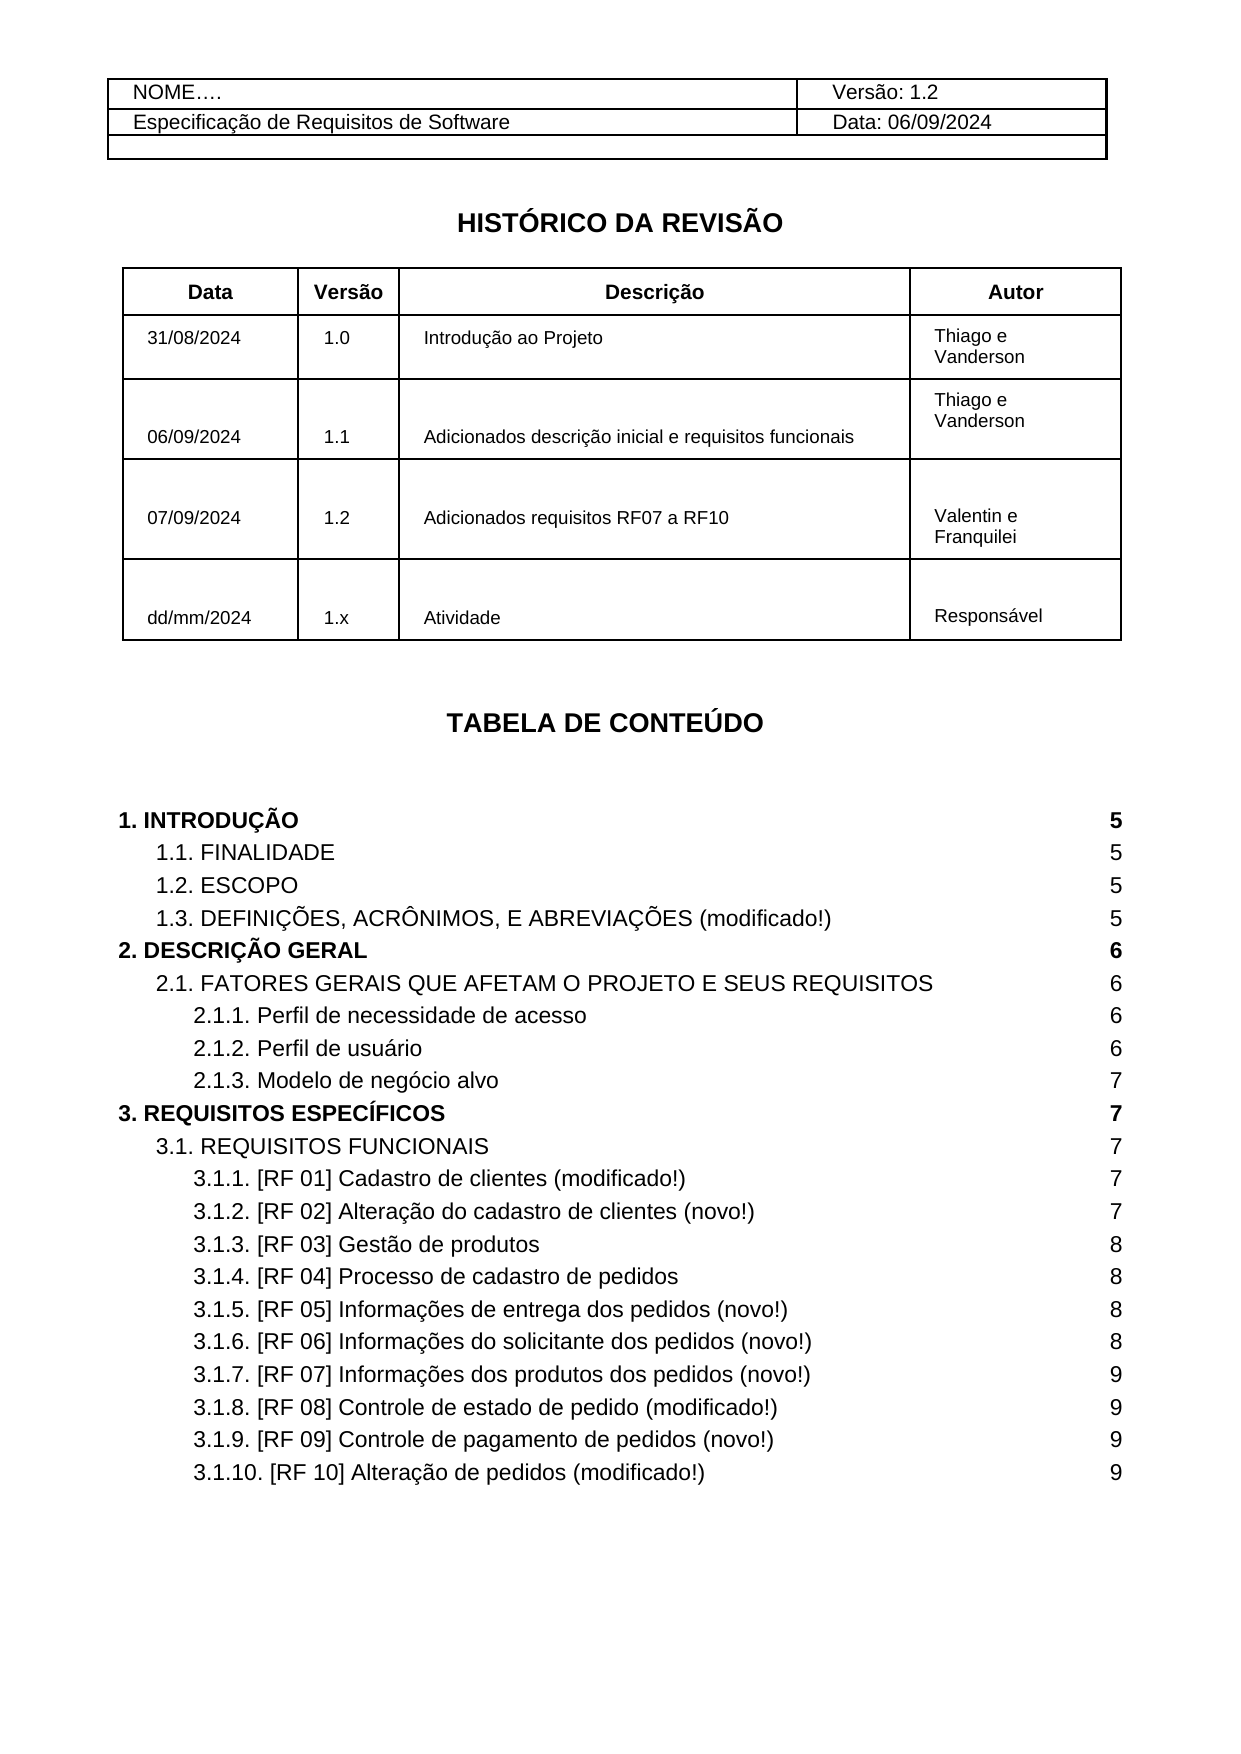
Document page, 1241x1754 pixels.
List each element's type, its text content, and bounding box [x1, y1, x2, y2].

table_cell Atividade [400, 560, 909, 638]
text 1.1. FINALIDADE 5 [156, 839, 1122, 866]
text 1. INTRODUÇÃO 5 [118, 807, 1122, 833]
text HISTÓRICO DA REVISÃO [118, 207, 1122, 238]
text 2.1.3. Modelo de negócio alvo 7 [193, 1067, 1122, 1094]
text 1.2. ESCOPO 5 [156, 872, 1122, 898]
text 3.1. REQUISITOS FUNCIONAIS 7 [156, 1133, 1122, 1159]
text 3.1.6. [RF 06] Informações do solicitante dos pedidos (novo!) 8 [193, 1328, 1122, 1355]
text 3.1.4. [RF 04] Processo de cadastro de pedidos 8 [193, 1263, 1122, 1289]
table_header Versão [299, 269, 398, 314]
table_cell 31/08/2024 [124, 316, 297, 378]
table_cell 1.2 [299, 460, 398, 558]
text 1.3. DEFINIÇÕES, ACRÔNIMOS, E ABREVIAÇÕES (modificado!) 5 [156, 904, 1122, 931]
text 3.1.1. [RF 01] Cadastro de clientes (modificado!) 7 [193, 1165, 1122, 1192]
table_header Data [124, 269, 297, 314]
table_cell Thiago e Vanderson [911, 316, 1120, 378]
table_cell Introdução ao Projeto [400, 316, 909, 378]
table_cell 1.1 [299, 380, 398, 458]
table_cell 07/09/2024 [124, 460, 297, 558]
text 2.1.2. Perfil de usuário 6 [193, 1035, 1122, 1061]
text 3.1.5. [RF 05] Informações de entrega dos pedidos (novo!) 8 [193, 1296, 1122, 1322]
table_cell 1.0 [299, 316, 398, 378]
text TABELA DE CONTEÚDO [446, 707, 1122, 738]
text 2. DESCRIÇÃO GERAL 6 [118, 937, 1122, 963]
table_header Autor [911, 269, 1120, 314]
text 3.1.3. [RF 03] Gestão de produtos 8 [193, 1231, 1122, 1257]
text 3.1.7. [RF 07] Informações dos produtos dos pedidos (novo!) 9 [193, 1361, 1122, 1387]
text 3. REQUISITOS ESPECÍFICOS 7 [118, 1100, 1122, 1126]
table_cell Adicionados requisitos RF07 a RF10 [400, 460, 909, 558]
text 3.1.2. [RF 02] Alteração do cadastro de clientes (novo!) 7 [193, 1198, 1122, 1224]
table_cell Responsável [911, 560, 1120, 638]
table_cell Thiago e Vanderson [911, 380, 1120, 458]
text 2.1.1. Perfil de necessidade de acesso 6 [193, 1002, 1122, 1029]
table_header Descrição [400, 269, 909, 314]
table_cell dd/mm/2024 [124, 560, 297, 638]
table_cell 06/09/2024 [124, 380, 297, 458]
text 3.1.10. [RF 10] Alteração de pedidos (modificado!) 9 [193, 1459, 1122, 1485]
text 2.1. FATORES GERAIS QUE AFETAM O PROJETO E SEUS REQUISITOS 6 [156, 970, 1122, 996]
text 3.1.8. [RF 08] Controle de estado de pedido (modificado!) 9 [193, 1393, 1122, 1420]
table_cell Valentin e Franquilei [911, 460, 1120, 558]
table_cell Adicionados descrição inicial e requisitos funcionais [400, 380, 909, 458]
table_cell 1.x [299, 560, 398, 638]
text 3.1.9. [RF 09] Controle de pagamento de pedidos (novo!) 9 [193, 1426, 1122, 1452]
